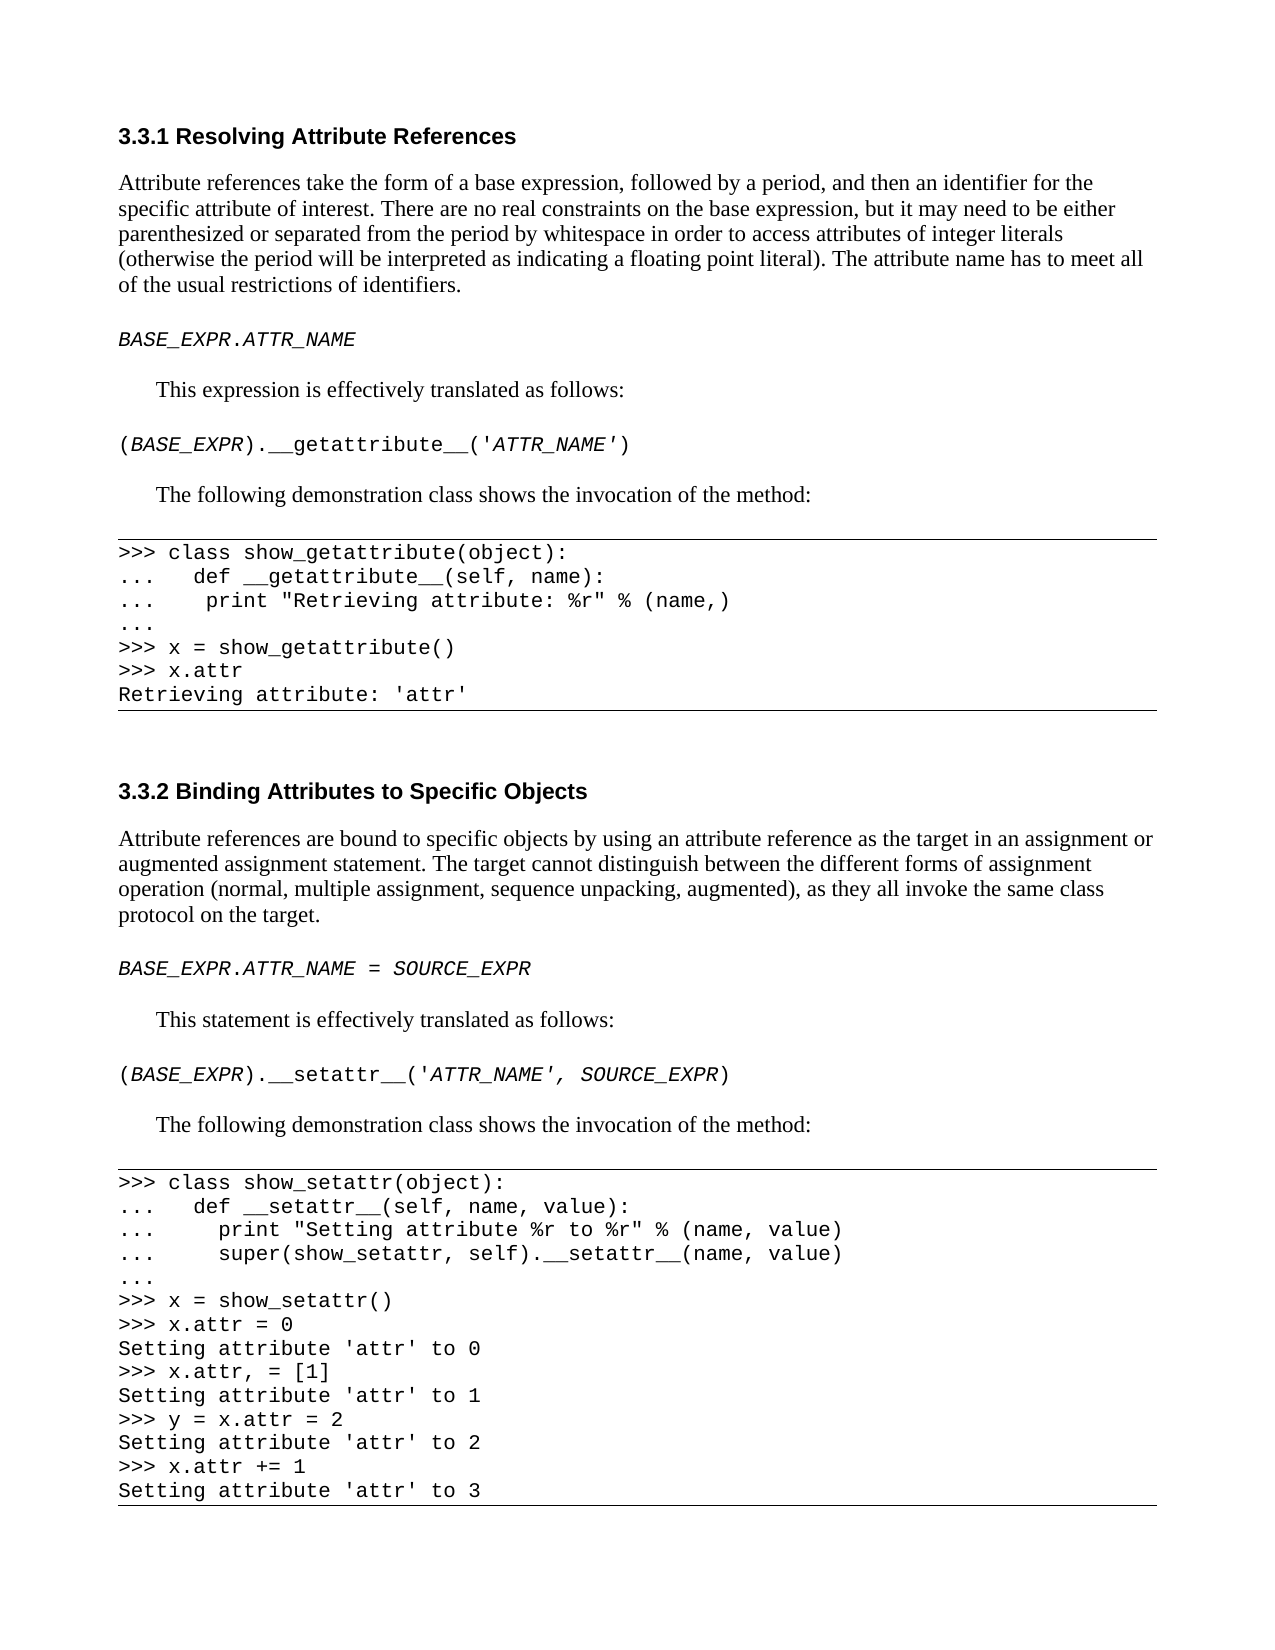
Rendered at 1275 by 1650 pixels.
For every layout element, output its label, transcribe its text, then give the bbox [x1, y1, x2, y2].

text >>> class show_setattr(object): [118, 1170, 1157, 1196]
text >>> x.attr, = [1] [118, 1361, 1157, 1385]
subtitle 3.3.1 Resolving Attribute References [118, 118, 1157, 149]
text This statement is effectively translated as follows: [118, 1007, 1157, 1032]
text ... [118, 1267, 1157, 1290]
text ... [118, 613, 1157, 637]
text Setting attribute 'attr' to 2 [118, 1432, 1157, 1456]
text >>> x = show_setattr() [118, 1290, 1157, 1314]
text Setting attribute 'attr' to 3 [118, 1479, 1157, 1505]
text >>> x.attr = 0 [118, 1314, 1157, 1338]
text (BASE_EXPR).__getattribute__('ATTR_NAME') [118, 434, 1157, 457]
subtitle 3.3.2 Binding Attributes to Specific Objects [118, 773, 1157, 805]
text >>> x = show_getattribute() [118, 637, 1157, 661]
text >>> x.attr [118, 661, 1157, 684]
text The following demonstration class shows the invocation of the method: [118, 482, 1157, 508]
text ... def __getattribute__(self, name): [118, 566, 1157, 589]
text >>> y = x.attr = 2 [118, 1409, 1157, 1432]
text Setting attribute 'attr' to 1 [118, 1385, 1157, 1409]
text >>> x.attr += 1 [118, 1456, 1157, 1479]
text Attribute references take the form of a base expression, followed by a period, and then an identifier for the specific attribute of interest. There are no real constraints on the base expression, but it may need to be either parenthesized or separated from the period by whitespace in order to access attributes of integer literals (otherwise the period will be interpreted as indicating a floating point literal). The attribute name has to meet all of the usual restrictions of identifiers. [118, 170, 1157, 297]
text BASE_EXPR.ATTR_NAME = SOURCE_EXPR [118, 958, 1157, 982]
text ... print "Setting attribute %r to %r" % (name, value) [118, 1219, 1157, 1243]
text (BASE_EXPR).__setattr__('ATTR_NAME', SOURCE_EXPR) [118, 1064, 1157, 1087]
text Attribute references are bound to specific objects by using an attribute reference as the target in an assignment or augmented assignment statement. The target cannot distinguish between the different forms of assignment operation (normal, multiple assignment, sequence unpacking, augmented), as they all invoke the same class protocol on the target. [118, 826, 1157, 927]
text >>> class show_getattribute(object): [118, 540, 1157, 566]
text The following demonstration class shows the invocation of the method: [118, 1112, 1157, 1138]
text This expression is effectively translated as follows: [118, 377, 1157, 403]
text Setting attribute 'attr' to 0 [118, 1338, 1157, 1361]
text ... super(show_setattr, self).__setattr__(name, value) [118, 1243, 1157, 1267]
text ... print "Retrieving attribute: %r" % (name,) [118, 589, 1157, 613]
text ... def __setattr__(self, name, value): [118, 1196, 1157, 1219]
text BASE_EXPR.ATTR_NAME [118, 328, 1157, 352]
text Retrieving attribute: 'attr' [118, 684, 1157, 710]
